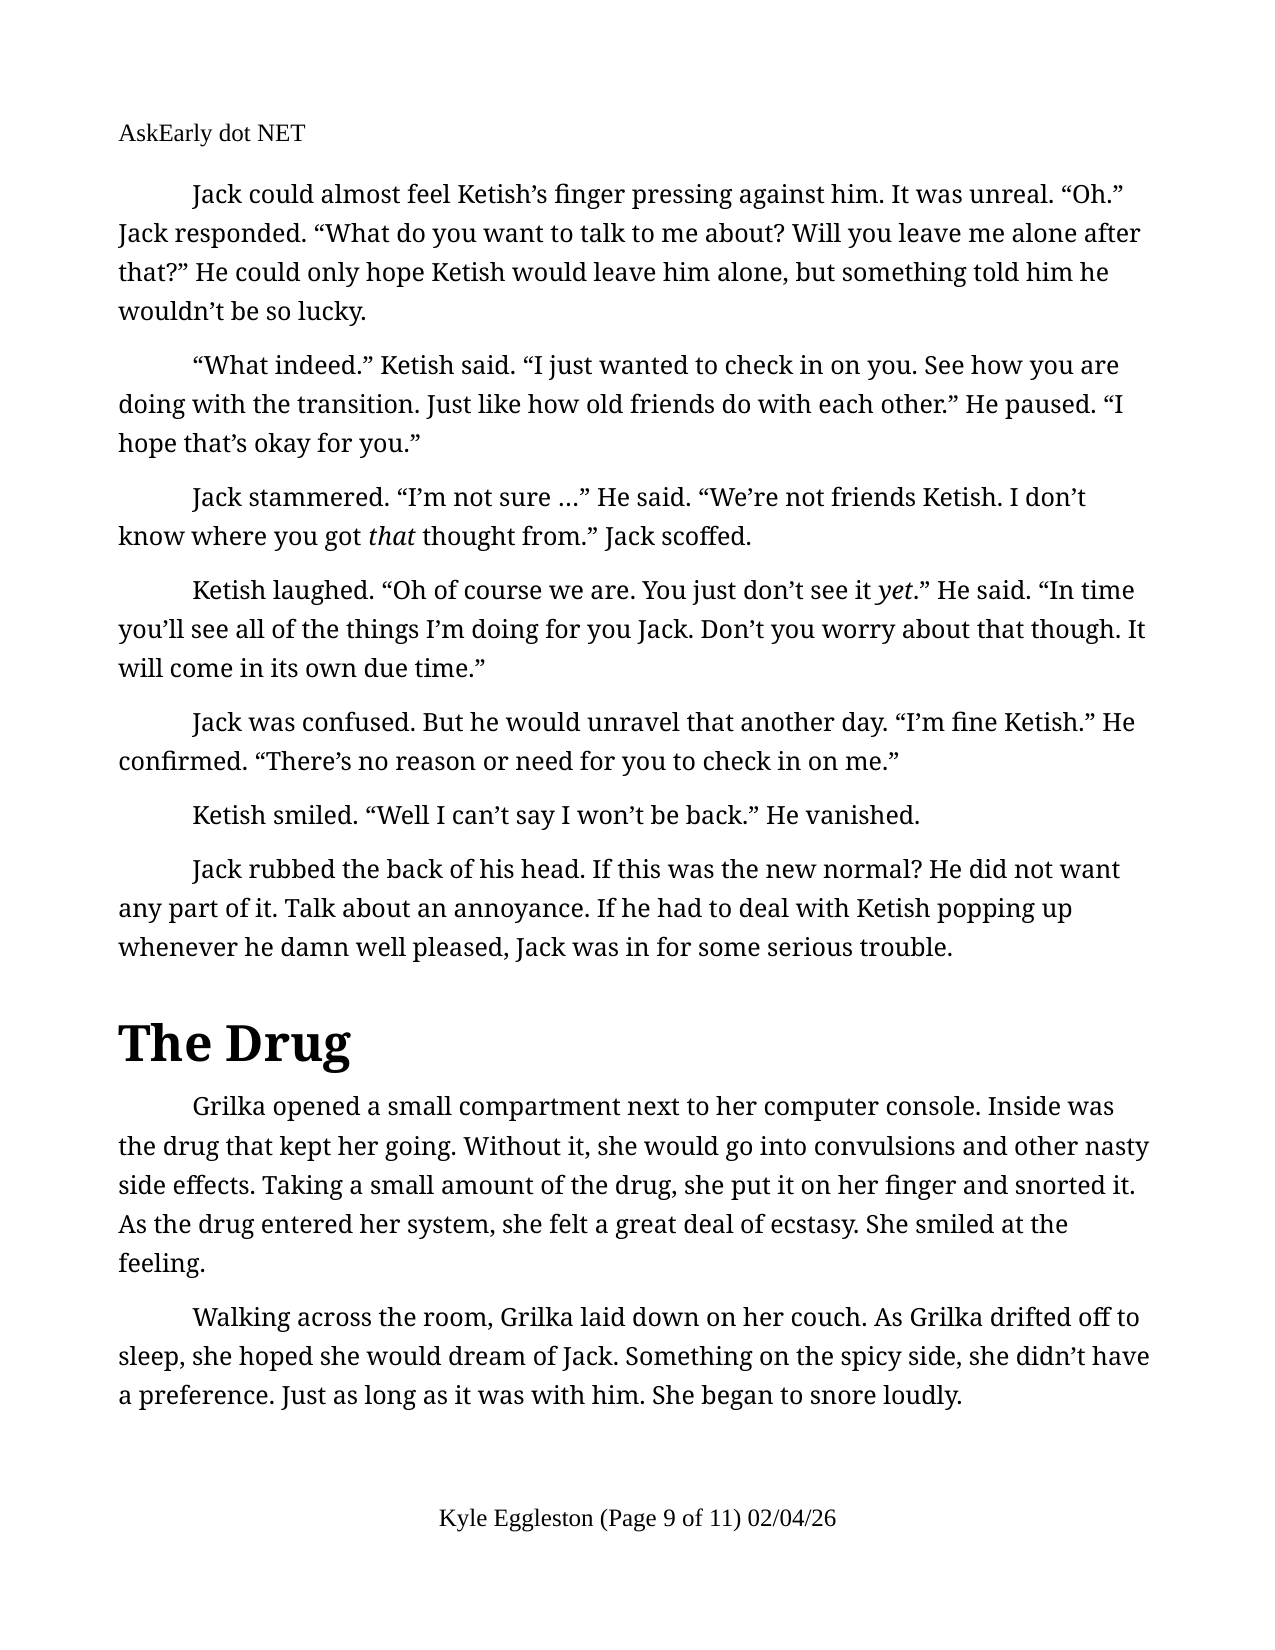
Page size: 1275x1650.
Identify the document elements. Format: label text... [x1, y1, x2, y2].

text Walking across the room, Grilka laid down on her couch. As Grilka drifted off to sleep, she hoped she would dream of Jack. Something on the spicy side, she didn’t have a preference. Just as long as it was with him. She began to snore loudly. [118, 1299, 1157, 1412]
text Jack stammered. “I’m not sure …” He said. “We’re not friends Ketish. I don’t know where you got that thought from.” Jack scoffed. [118, 480, 1157, 553]
subtitle The Drug [118, 1008, 1157, 1077]
text “What indeed.” Ketish said. “I just wanted to check in on you. See how you are doing with the transition. Just like how old friends do with each other.” He paused. “I hope that’s okay for you.” [118, 348, 1157, 460]
text Grilka opened a small compartment next to her computer console. Inside was the drug that kept her going. Without it, she would go into convulsions and other nasty side effects. Taking a small amount of the drug, she put it on her finger and snorted it. As the drug entered her system, she felt a great deal of ecstasy. She smiled at the feeling. [118, 1089, 1157, 1280]
text Ketish laughed. “Oh of course we are. You just don’t see it yet.” He said. “In time you’ll see all of the things I’m doing for you Jack. Don’t you worry about that though. It will come in its own due time.” [118, 573, 1157, 685]
text Jack rubbed the back of his head. If this was the new normal? He did not want any part of it. Talk about an annoyance. If he had to deal with Ketish popping up whenever he damn well pleased, Jack was in for some serious trouble. [118, 851, 1157, 964]
text Ketish smiled. “Well I can’t say I won’t be back.” He vanished. [118, 798, 1157, 832]
text Jack could almost feel Ketish’s finger pressing against him. It was unreal. “Oh.” Jack responded. “What do you want to talk to me about? Will you leave me alone after that?” He could only hope Ketish would leave him alone, but something told him he wouldn’t be so lucky. [118, 176, 1157, 328]
text Jack was confused. But he would unravel that another day. “I’m fine Ketish.” He confirmed. “There’s no reason or need for you to check in on me.” [118, 705, 1157, 778]
